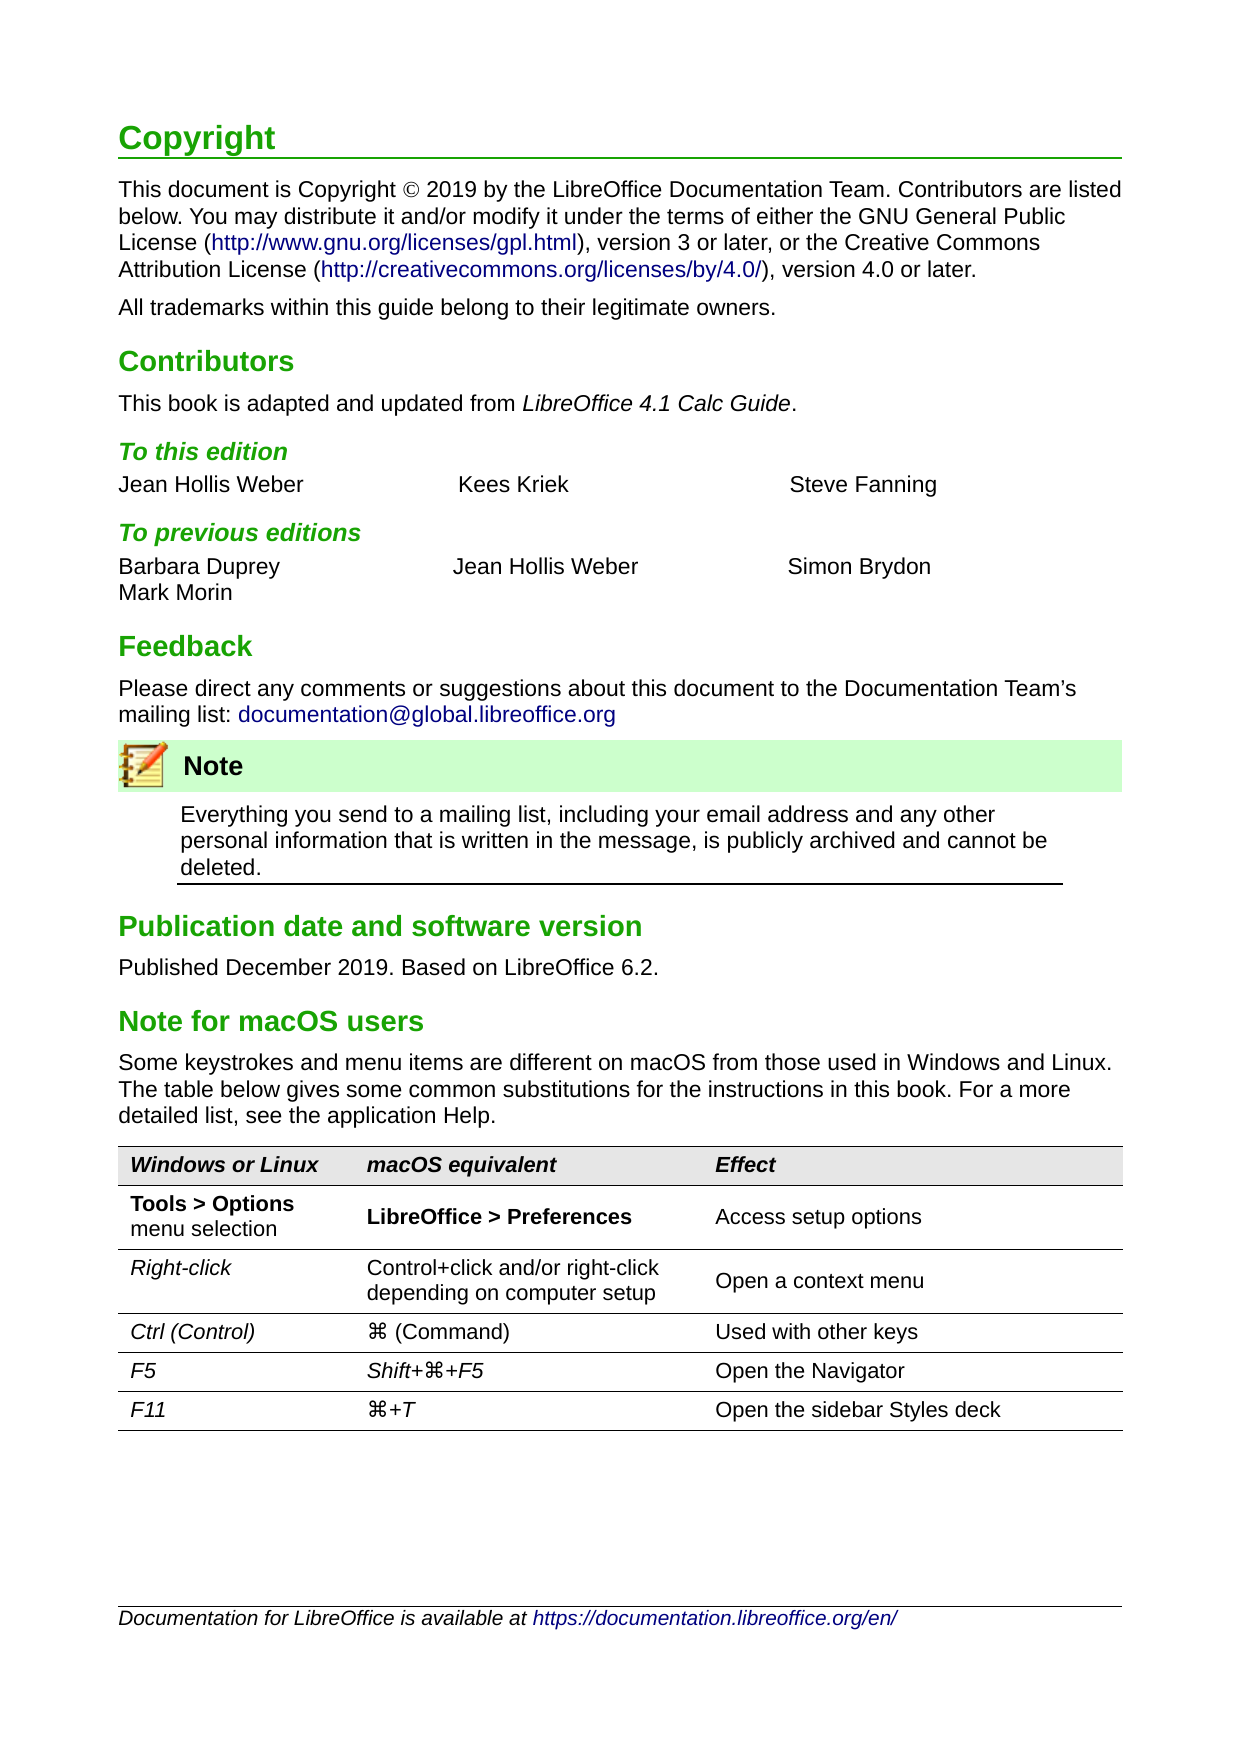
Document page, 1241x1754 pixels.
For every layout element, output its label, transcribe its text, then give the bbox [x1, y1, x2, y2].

table_cell LibreOffice > Preferences [355, 1186, 703, 1249]
subtitle Contributors [118, 344, 1122, 378]
table_cell ⌘+T [355, 1392, 703, 1430]
table_cell F5 [118, 1353, 355, 1391]
table_cell Open the Navigator [703, 1353, 1123, 1391]
subtitle Feedback [118, 629, 1122, 663]
text Everything you send to a mailing list, including your email address and any other personal information that is written in the message, is publicly archived and cannot be deleted. [177, 798, 1063, 883]
table_header macOS equivalent [355, 1147, 703, 1185]
table_cell Shift+⌘+F5 [355, 1353, 703, 1391]
table_cell Open a context menu [703, 1250, 1123, 1313]
table_header Barbara Duprey [118, 553, 453, 579]
text Published December 2019. Based on LibreOffice 6.2. [118, 954, 1122, 980]
text Please direct any comments or suggestions about this document to the Documentation Team’s mailing list: documentation@global.libreoffice.org [118, 675, 1122, 727]
table_cell Control+click and/or right-click depending on computer setup [355, 1250, 703, 1313]
subtitle To this edition [118, 437, 1122, 465]
table_cell Used with other keys [703, 1314, 1123, 1352]
text This document is Copyright © 2019 by the LibreOffice Documentation Team. Contributors are listed below. You may distribute it and/or modify it under the terms of either the GNU General Public License (http://www.gnu.org/licenses/gpl.html), version 3 or later, or the Creative Commons Attribution License (http://creativecommons.org/licenses/by/4.0/), version 4.0 or later. [118, 176, 1122, 282]
table_header Jean Hollis Weber [118, 471, 458, 498]
table_cell Tools > Options menu selection [118, 1186, 355, 1249]
table_cell [453, 579, 787, 606]
table_header Simon Brydon [788, 553, 1122, 579]
table_header Jean Hollis Weber [453, 553, 787, 579]
table_cell Mark Morin [118, 579, 453, 606]
table_cell [788, 579, 1122, 606]
text Some keystrokes and menu items are different on macOS from those used in Windows and Linux. The table below gives some common substitutions for the instructions in this book. For a more detailed list, see the application Help. [118, 1049, 1122, 1128]
table_cell Access setup options [703, 1186, 1123, 1249]
subtitle To previous editions [118, 518, 1122, 547]
table_header Kees Kriek [458, 471, 789, 498]
text All trademarks within this guide belong to their legitimate owners. [118, 294, 1122, 321]
table_cell Right-click [118, 1250, 355, 1313]
subtitle Note for macOS users [118, 1004, 1122, 1038]
subtitle Publication date and software version [118, 909, 1122, 942]
table_cell F11 [118, 1392, 355, 1430]
table_header Windows or Linux [118, 1147, 355, 1185]
table_cell Open the sidebar Styles deck [703, 1392, 1123, 1430]
table_cell ⌘ (Command) [355, 1314, 703, 1352]
text This book is adapted and updated from LibreOffice 4.1 Calc Guide. [118, 390, 1122, 416]
subtitle Copyright [118, 118, 1122, 157]
table_header Effect [703, 1147, 1123, 1185]
picture [119, 740, 170, 791]
table_header Steve Fanning [789, 471, 1122, 498]
table_cell Ctrl (Control) [118, 1314, 355, 1352]
subtitle Note [118, 740, 1122, 792]
